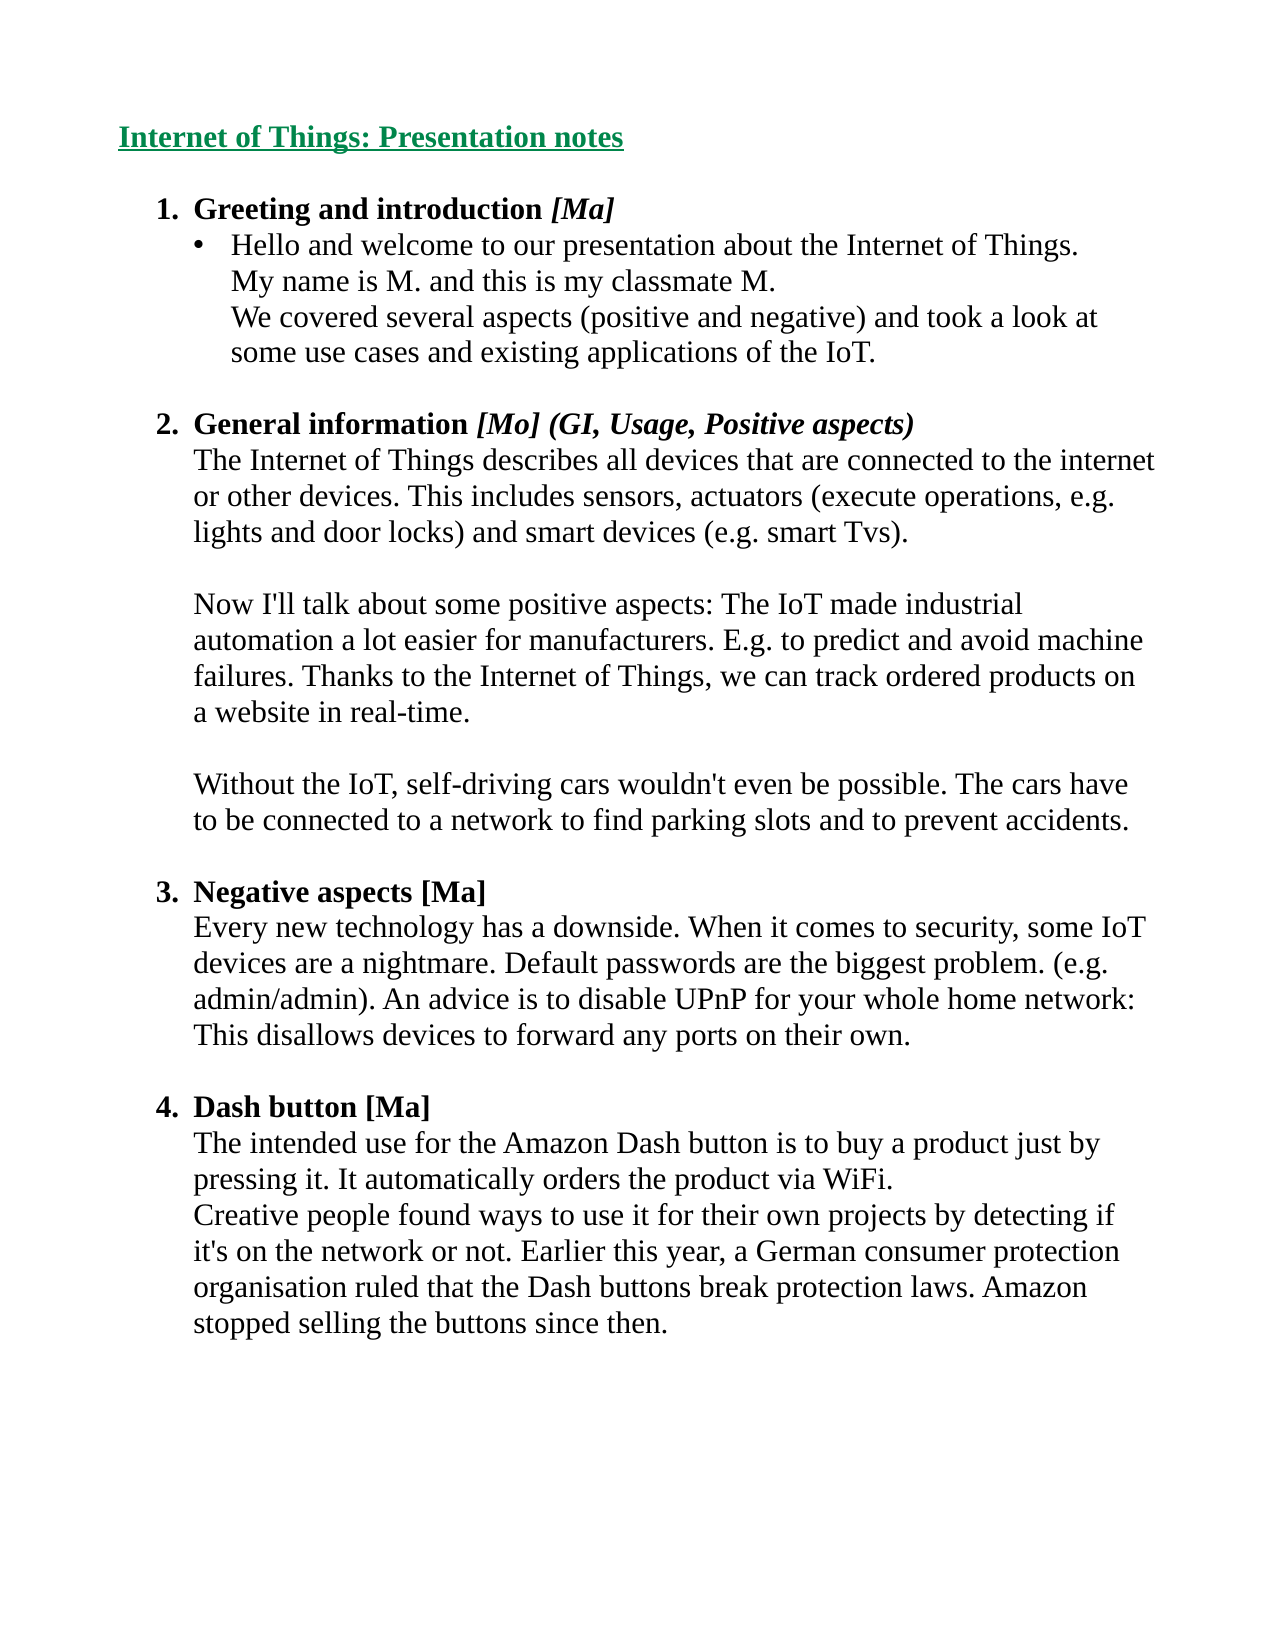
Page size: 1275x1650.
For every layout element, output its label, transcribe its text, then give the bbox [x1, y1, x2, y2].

list Negative aspects [Ma] Every new technology has a downside. When it comes to security, some IoT devices are a nightmare. Default passwords are the biggest problem. (e.g. admin/admin). An advice is to disable UPnP for your whole home network: This disallows devices to forward any ports on their own. [156, 873, 1157, 1088]
list Dash button [Ma] The intended use for the Amazon Dash button is to buy a product just by pressing it. It automatically orders the product via WiFi. Creative people found ways to use it for their own projects by detecting if it's on the network or not. Earlier this year, a German consumer protection organisation ruled that the Dash buttons break protection laws. Amazon stopped selling the buttons since then. [156, 1088, 1157, 1340]
list General information [Mo] (GI, Usage, Positive aspects) [156, 406, 1157, 442]
list Greeting and introduction [Ma] [156, 190, 1157, 226]
list Hello and welcome to our presentation about the Internet of Things. My name is M. and this is my classmate M. We covered several aspects (positive and negative) and took a look at some use cases and existing applications of the IoT. [193, 226, 1157, 370]
list The Internet of Things describes all devices that are connected to the internet or other devices. This includes sensors, actuators (execute operations, e.g. lights and door locks) and smart devices (e.g. smart Tvs). Now I'll talk about some positive aspects: The IoT made industrial automation a lot easier for manufacturers. E.g. to predict and avoid machine failures. Thanks to the Internet of Things, we can track ordered products on a website in real-time. Without the IoT, self-driving cars wouldn't even be possible. The cars have to be connected to a network to find parking slots and to prevent accidents. [156, 442, 1157, 873]
text Internet of Things: Presentation notes [118, 118, 1157, 154]
